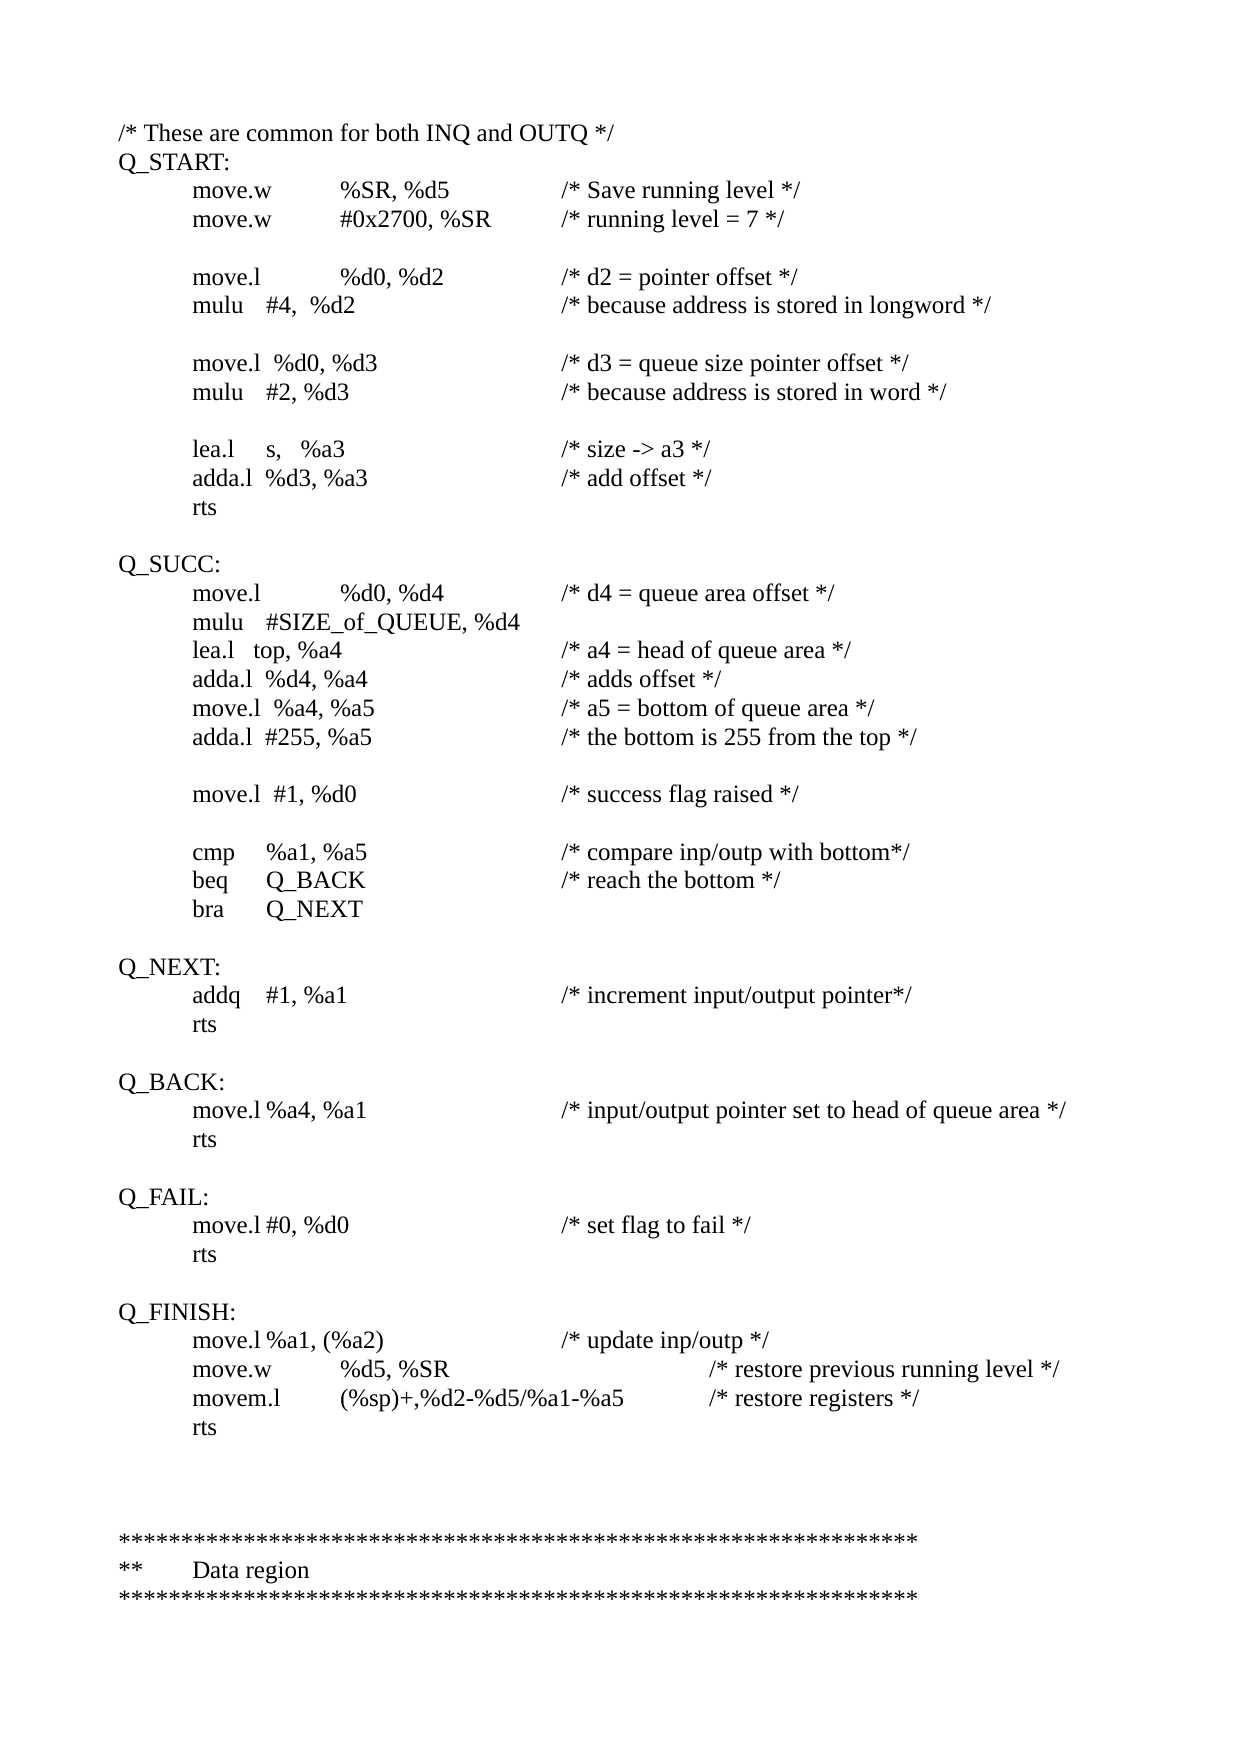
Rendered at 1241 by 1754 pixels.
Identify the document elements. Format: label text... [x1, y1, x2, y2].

text lea.l top, %a4 /* a4 = head of queue area */ [118, 636, 1122, 664]
text ** Data region [118, 1556, 1122, 1584]
text Q_FINISH: [118, 1297, 1122, 1326]
text **************************************************************** [118, 1584, 1122, 1613]
text rts [118, 1412, 1122, 1441]
text addq #1, %a1 /* increment input/output pointer*/ [118, 981, 1122, 1009]
text cmp %a1, %a5 /* compare inp/outp with bottom*/ [118, 837, 1122, 866]
text adda.l %d4, %a4 /* adds offset */ [118, 664, 1122, 693]
text mulu #2, %d3 /* because address is stored in word */ [118, 377, 1122, 406]
text beq Q_BACK /* reach the bottom */ [118, 866, 1122, 894]
text Q_FAIL: [118, 1182, 1122, 1211]
text lea.l s, %a3 /* size -> a3 */ [118, 434, 1122, 463]
text rts [118, 1124, 1122, 1153]
text move.l #1, %d0 /* success flag raised */ [118, 779, 1122, 808]
text **************************************************************** [118, 1527, 1122, 1556]
text Q_BACK: [118, 1067, 1122, 1096]
text move.w %SR, %d5 /* Save running level */ [118, 176, 1122, 204]
text Q_NEXT: [118, 952, 1122, 981]
text move.l #0, %d0 /* set flag to fail */ [118, 1211, 1122, 1239]
text /* These are common for both INQ and OUTQ */ [118, 118, 1122, 147]
text move.l %a4, %a5 /* a5 = bottom of queue area */ [118, 693, 1122, 722]
text move.w #0x2700, %SR /* running level = 7 */ [118, 204, 1122, 233]
text move.l %d0, %d3 /* d3 = queue size pointer offset */ [118, 348, 1122, 377]
text adda.l %d3, %a3 /* add offset */ [118, 463, 1122, 492]
text mulu #4, %d2 /* because address is stored in longword */ [118, 291, 1122, 319]
text move.l %a1, (%a2) /* update inp/outp */ [118, 1326, 1122, 1354]
text rts [118, 1239, 1122, 1268]
text move.l %a4, %a1 /* input/output pointer set to head of queue area */ [118, 1096, 1122, 1124]
text rts [118, 1009, 1122, 1038]
text move.l %d0, %d2 /* d2 = pointer offset */ [118, 262, 1122, 291]
text rts [118, 492, 1122, 521]
text move.w %d5, %SR /* restore previous running level */ [118, 1354, 1122, 1383]
text Q_SUCC: [118, 549, 1122, 578]
text movem.l (%sp)+,%d2-%d5/%a1-%a5 /* restore registers */ [118, 1383, 1122, 1412]
text bra Q_NEXT [118, 894, 1122, 923]
text move.l %d0, %d4 /* d4 = queue area offset */ [118, 578, 1122, 607]
text mulu #SIZE_of_QUEUE, %d4 [118, 607, 1122, 636]
text adda.l #255, %a5 /* the bottom is 255 from the top */ [118, 722, 1122, 751]
text Q_START: [118, 147, 1122, 176]
